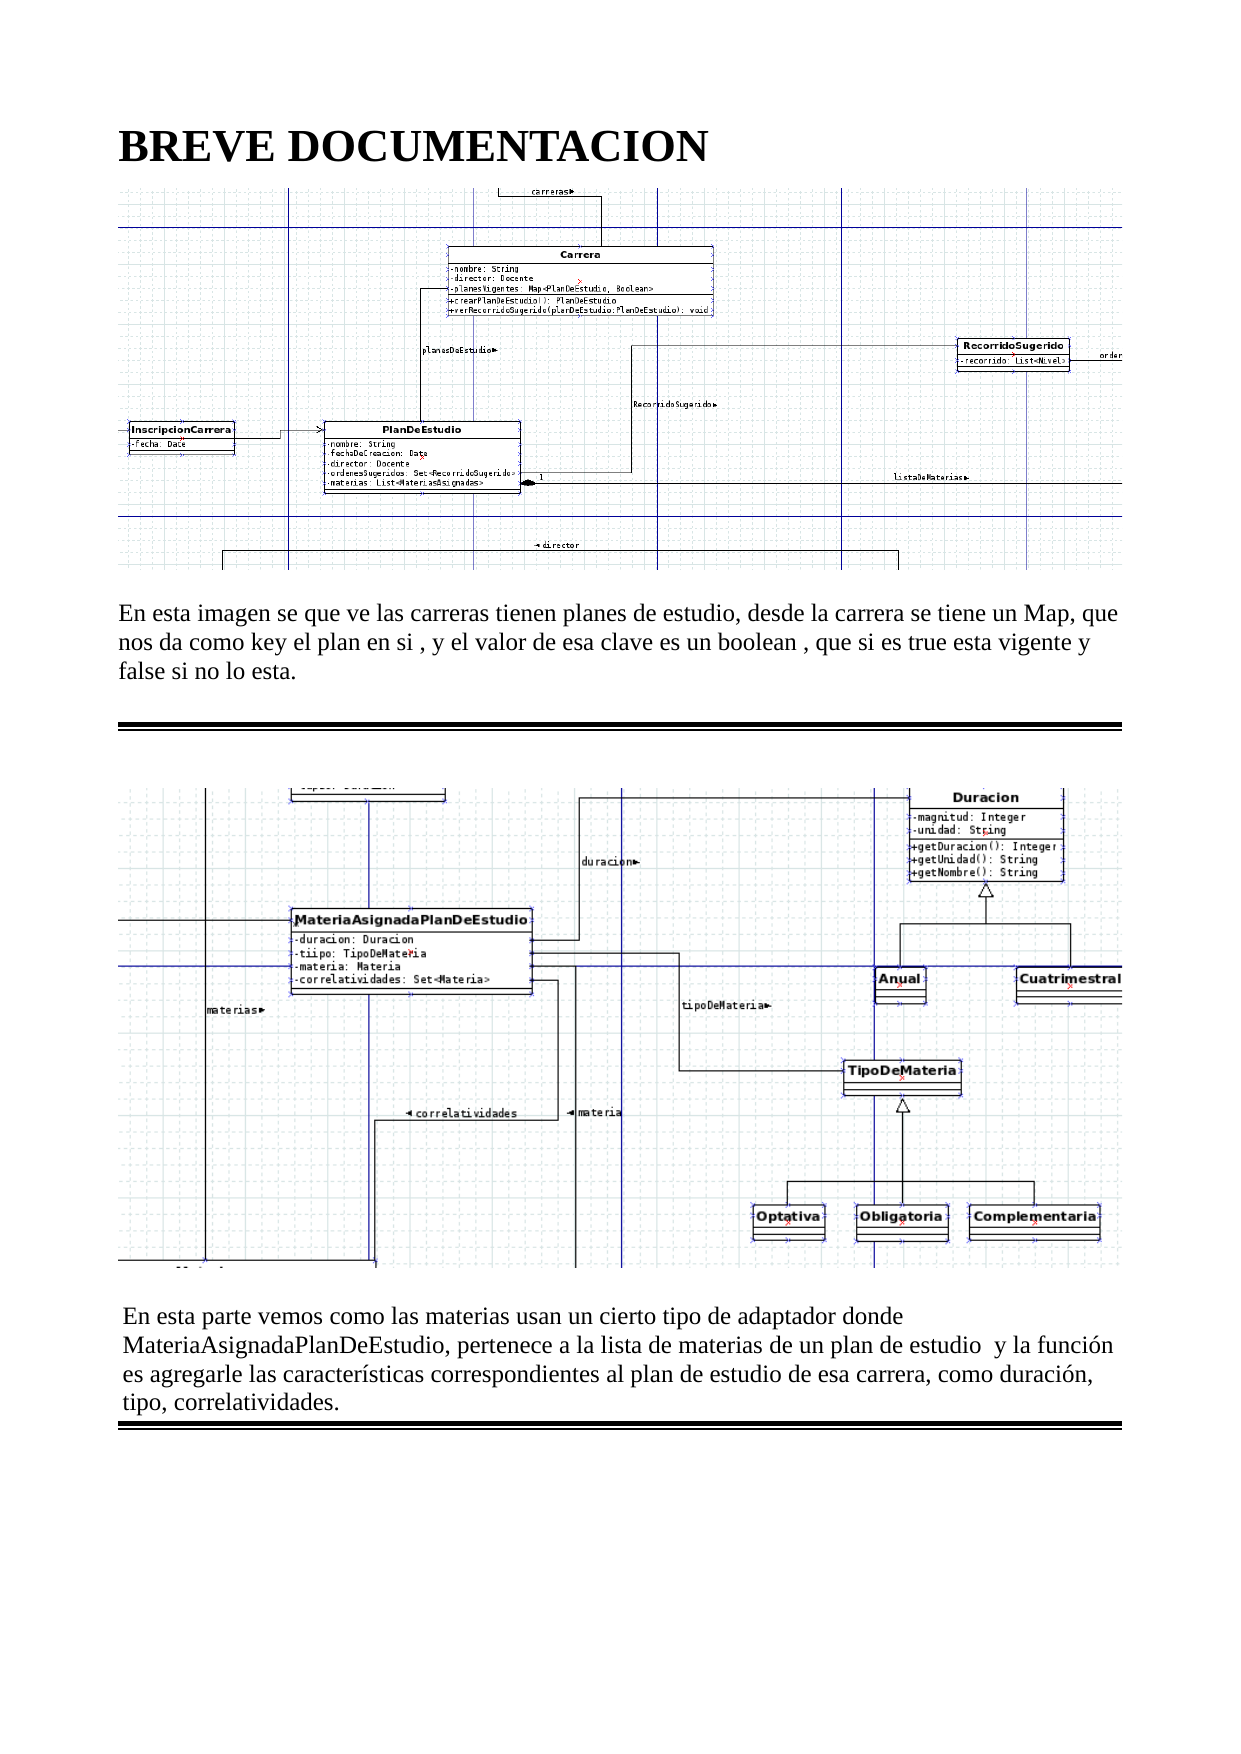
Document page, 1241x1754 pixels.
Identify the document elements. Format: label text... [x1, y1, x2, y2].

text En esta parte vemos como las materias usan un cierto tipo de adaptador donde MateriaAsignadaPlanDeEstudio, pertenece a la lista de materias de un plan de estudio y la función es agregarle las características correspondientes al plan de estudio de esa carrera, como duración, tipo, correlatividades. [118, 1297, 1122, 1421]
picture [118, 188, 1123, 570]
picture [118, 788, 1123, 1268]
text En esta imagen se que ve las carreras tienen planes de estudio, desde la carrera se tiene un Map, que nos da como key el plan en si , y el valor de esa clave es un boolean , que si es true esta vigente y false si no lo esta. [118, 598, 1122, 684]
text BREVE DOCUMENTACION [118, 118, 1122, 171]
